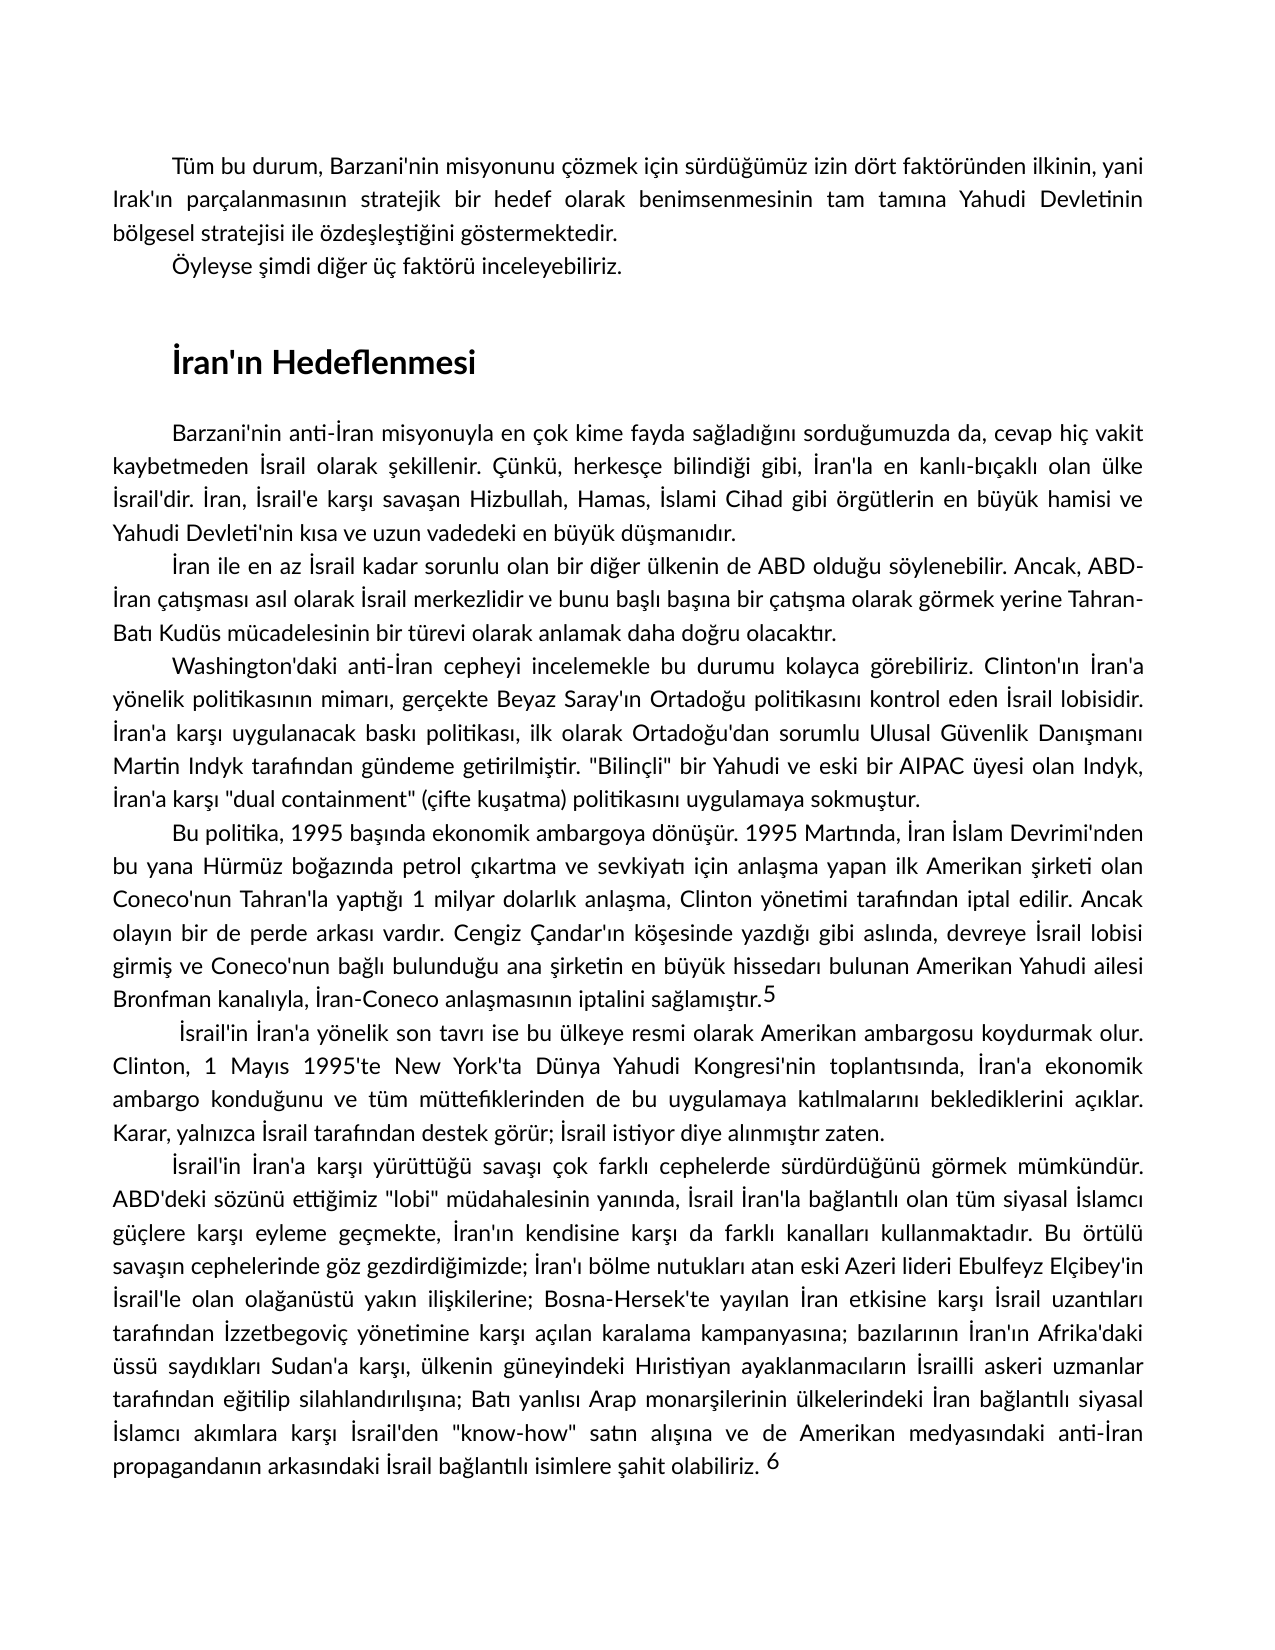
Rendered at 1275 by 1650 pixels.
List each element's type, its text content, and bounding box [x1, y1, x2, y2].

text İsrail'in İran'a yönelik son tavrı ise bu ülkeye resmi olarak Amerikan ambargosu koydurmak olur. Clinton, 1 Mayıs 1995'te New York'ta Dünya Yahudi Kongresi'nin toplantısında, İran'a ekonomik ambargo konduğunu ve tüm müttefiklerinden de bu uygulamaya katılmalarını beklediklerini açıklar. Karar, yalnızca İsrail tarafından destek görür; İsrail istiyor diye alınmıştır zaten. [112, 1014, 1145, 1148]
text Barzani'nin anti-İran misyonuyla en çok kime fayda sağladığını sorduğumuzda da, cevap hiç vakit kaybetmeden İsrail olarak şekillenir. Çünkü, herkesçe bilindiği gibi, İran'la en kanlı-bıçaklı olan ülke İsrail'dir. İran, İsrail'e karşı savaşan Hizbullah, Hamas, İslami Cihad gibi örgütlerin en büyük hamisi ve Yahudi Devleti'nin kısa ve uzun vadedeki en büyük düşmanıdır. [112, 414, 1145, 548]
text Öyleyse şimdi diğer üç faktörü inceleyebiliriz. [112, 248, 1145, 281]
text İran ile en az İsrail kadar sorunlu olan bir diğer ülkenin de ABD olduğu söylenebilir. Ancak, ABD-İran çatışması asıl olarak İsrail merkezlidir ve bunu başlı başına bir çatışma olarak görmek yerine Tahran-Batı Kudüs mücadelesinin bir türevi olarak anlamak daha doğru olacaktır. [112, 548, 1145, 648]
text Bu politika, 1995 başında ekonomik ambargoya dönüşür. 1995 Martında, İran İslam Devrimi'nden bu yana Hürmüz boğazında petrol çıkartma ve sevkiyatı için anlaşma yapan ilk Amerikan şirketi olan Coneco'nun Tahran'la yaptığı 1 milyar dolarlık anlaşma, Clinton yönetimi tarafından iptal edilir. Ancak olayın bir de perde arkası vardır. Cengiz Çandar'ın köşesinde yazdığı gibi aslında, devreye İsrail lobisi girmiş ve Coneco'nun bağlı bulunduğu ana şirketin en büyük hissedarı bulunan Amerikan Yahudi ailesi Bronfman kanalıyla, İran-Coneco anlaşmasının iptalini sağlamıştır.5 [112, 814, 1145, 1014]
text Tüm bu durum, Barzani'nin misyonunu çözmek için sürdüğümüz izin dört faktöründen ilkinin, yani Irak'ın parçalanmasının stratejik bir hedef olarak benimsenmesinin tam tamına Yahudi Devletinin bölgesel stratejisi ile özdeşleştiğini göstermektedir. [112, 148, 1145, 248]
subtitle İran'ın Hedeflenmesi [112, 348, 1145, 381]
text Washington'daki anti-İran cepheyi incelemekle bu durumu kolayca görebiliriz. Clinton'ın İran'a yönelik politikasının mimarı, gerçekte Beyaz Saray'ın Ortadoğu politikasını kontrol eden İsrail lobisidir. İran'a karşı uygulanacak baskı politikası, ilk olarak Ortadoğu'dan sorumlu Ulusal Güvenlik Danışmanı Martin Indyk tarafından gündeme getirilmiştir. "Bilinçli" bir Yahudi ve eski bir AIPAC üyesi olan Indyk, İran'a karşı "dual containment" (çifte kuşatma) politikasını uygulamaya sokmuştur. [112, 648, 1145, 814]
text İsrail'in İran'a karşı yürüttüğü savaşı çok farklı cephelerde sürdürdüğünü görmek mümkündür. ABD'deki sözünü ettiğimiz "lobi" müdahalesinin yanında, İsrail İran'la bağlantılı olan tüm siyasal İslamcı güçlere karşı eyleme geçmekte, İran'ın kendisine karşı da farklı kanalları kullanmaktadır. Bu örtülü savaşın cephelerinde göz gezdirdiğimizde; İran'ı bölme nutukları atan eski Azeri lideri Ebulfeyz Elçibey'in İsrail'le olan olağanüstü yakın ilişkilerine; Bosna-Hersek'te yayılan İran etkisine karşı İsrail uzantıları tarafından İzzetbegoviç yönetimine karşı açılan karalama kampanyasına; bazılarının İran'ın Afrika'daki üssü saydıkları Sudan'a karşı, ülkenin güneyindeki Hıristiyan ayaklanmacıların İsrailli askeri uzmanlar tarafından eğitilip silahlandırılışına; Batı yanlısı Arap monarşilerinin ülkelerindeki İran bağlantılı siyasal İslamcı akımlara karşı İsrail'den "know-how" satın alışına ve de Amerikan medyasındaki anti-İran propagandanın arkasındaki İsrail bağlantılı isimlere şahit olabiliriz. 6 [112, 1148, 1145, 1481]
